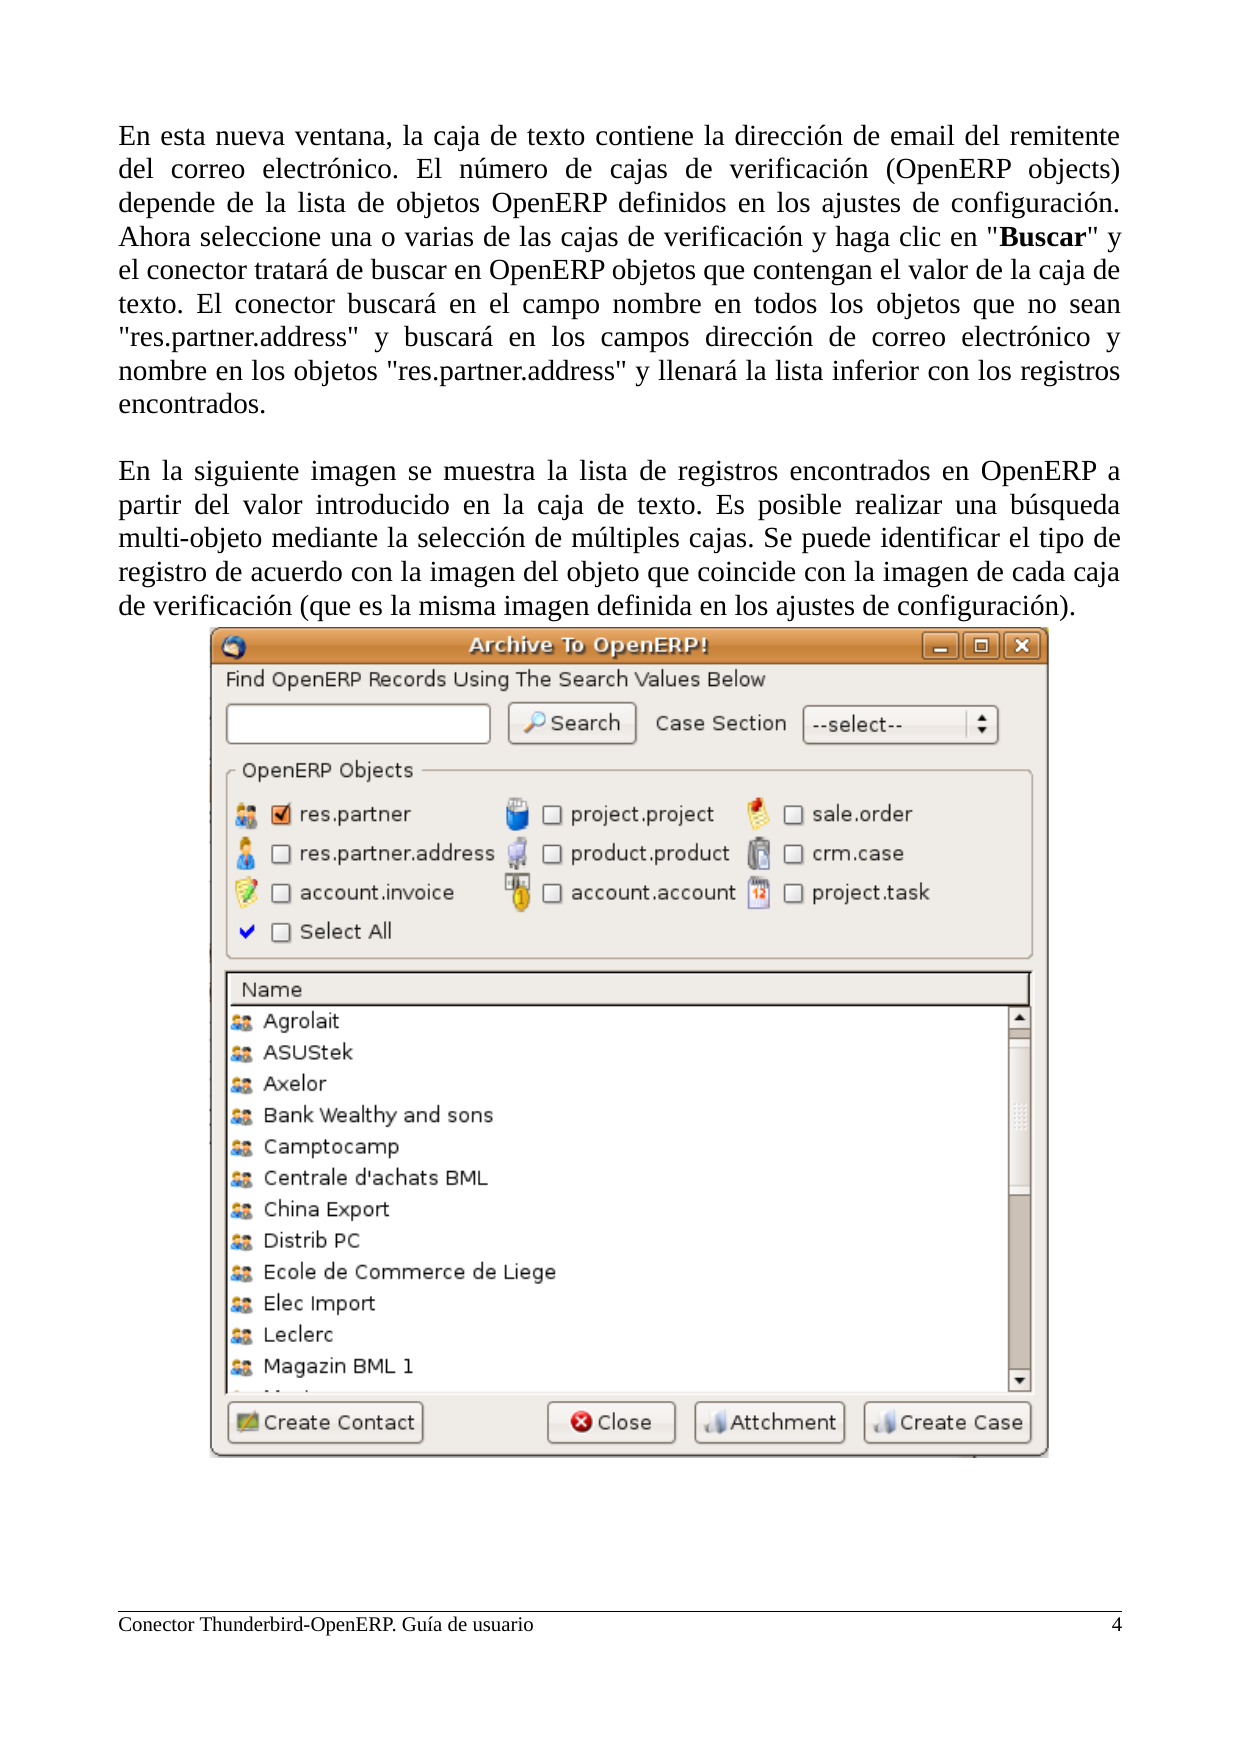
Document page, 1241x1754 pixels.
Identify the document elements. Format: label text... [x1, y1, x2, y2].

text En esta nueva ventana, la caja de texto contiene la dirección de email del remitente del correo electrónico. El número de cajas de verificación (OpenERP objects) depende de la lista de objetos OpenERP definidos en los ajustes de configuración. Ahora seleccione una o varias de las cajas de verificación y haga clic en "Buscar" y el conector tratará de buscar en OpenERP objetos que contengan el valor de la caja de texto. El conector buscará en el campo nombre en todos los objetos que no sean "res.partner.address" y buscará en los campos dirección de correo electrónico y nombre en los objetos "res.partner.address" y llenará la lista inferior con los registros encontrados. [118, 118, 1122, 420]
picture [209, 627, 1049, 1458]
text En la siguiente imagen se muestra la lista de registros encontrados en OpenERP a partir del valor introducido en la caja de texto. Es posible realizar una búsqueda multi-objeto mediante la selección de múltiples cajas. Se puede identificar el tipo de registro de acuerdo con la imagen del objeto que coincide con la imagen de cada caja de verificación (que es la misma imagen definida en los ajustes de configuración). [118, 420, 1122, 621]
